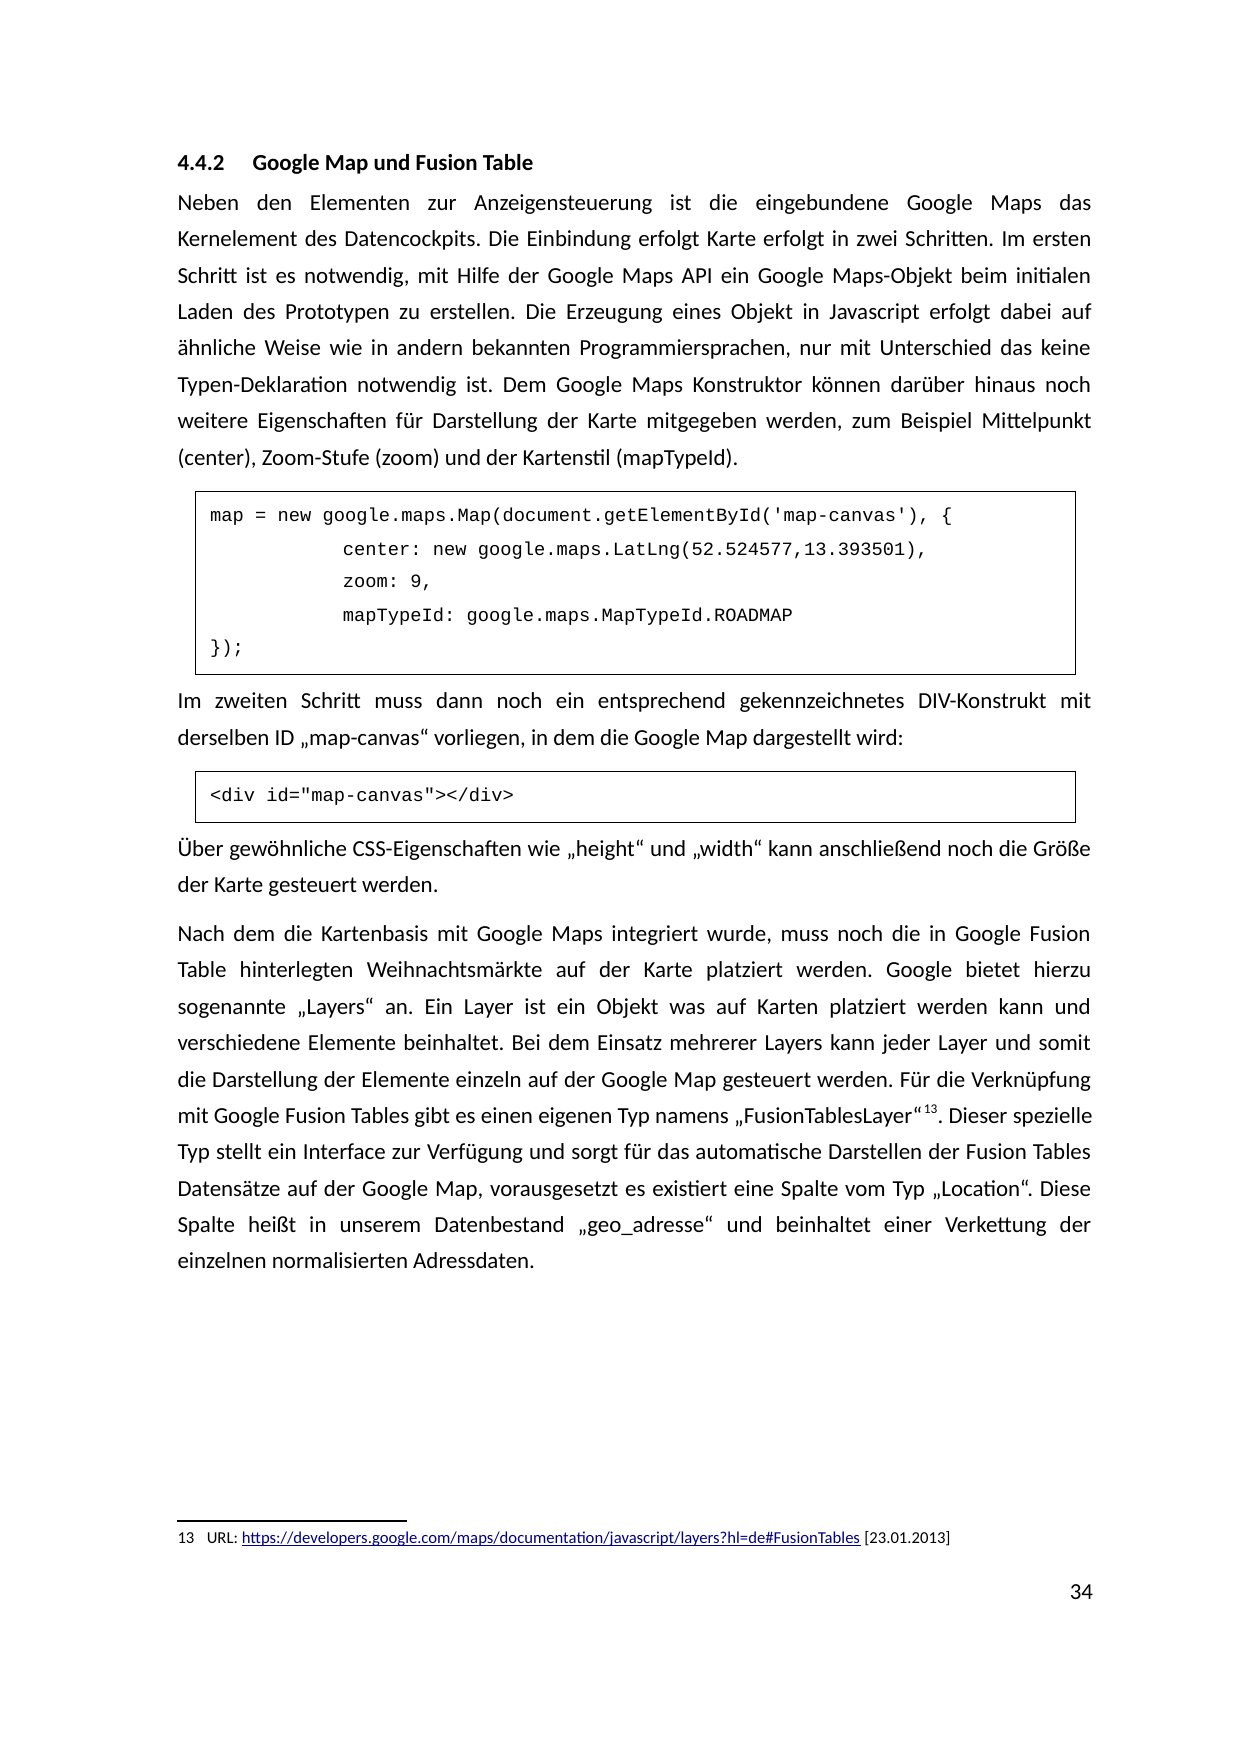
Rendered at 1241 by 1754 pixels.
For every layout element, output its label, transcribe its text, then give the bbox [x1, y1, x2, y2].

text Nach dem die Kartenbasis mit Google Maps integriert wurde, muss noch die in Google Fusion Table hinterlegten Weihnachtsmärkte auf der Karte platziert werden. Google bietet hierzu sogenannte „Layers“ an. Ein Layer ist ein Objekt was auf Karten platziert werden kann und verschiedene Elemente beinhaltet. Bei dem Einsatz mehrerer Layers kann jeder Layer und somit die Darstellung der Elemente einzeln auf der Google Map gesteuert werden. Für die Verknüpfung mit Google Fusion Tables gibt es einen eigenen Typ namens „FusionTablesLayer“. Dieser spezielle Typ stellt ein Interface zur Verfügung und sorgt für das automatische Darstellen der Fusion Tables Datensätze auf der Google Map, vorausgesetzt es existiert eine Spalte vom Typ „Location“. Diese Spalte heißt in unserem Datenbestand „geo_adresse“ und beinhaltet einer Verkettung der einzelnen normalisierten Adressdaten. [177, 919, 1093, 1274]
subtitle Google Map und Fusion Table [177, 148, 1093, 176]
text URL: https://developers.google.com/maps/documentation/javascript/layers?hl=de#FusionTables [23.01.2013] [177, 1527, 1093, 1547]
text <div id="map-canvas"></div> [196, 772, 1075, 822]
text }); [196, 623, 1075, 674]
text map = new google.maps.Map(document.getElementById('map-canvas'), { [196, 492, 1075, 524]
text mapTypeId: google.maps.MapTypeId.ROADMAP [196, 590, 1075, 623]
text Neben den Elementen zur Anzeigensteuerung ist die eingebundene Google Maps das Kernelement des Datencockpits. Die Einbindung erfolgt Karte erfolgt in zwei Schritten. Im ersten Schritt ist es notwendig, mit Hilfe der Google Maps API ein Google Maps-Objekt beim initialen Laden des Prototypen zu erstellen. Die Erzeugung eines Objekt in Javascript erfolgt dabei auf ähnliche Weise wie in andern bekannten Programmiersprachen, nur mit Unterschied das keine Typen-Deklaration notwendig ist. Dem Google Maps Konstruktor können darüber hinaus noch weitere Eigenschaften für Darstellung der Karte mitgegeben werden, zum Beispiel Mittelpunkt (center), Zoom-Stufe (zoom) und der Kartenstil (mapTypeId). [177, 188, 1093, 471]
text Über gewöhnliche CSS-Eigenschaften wie „height“ und „width“ kann anschließend noch die Größe der Karte gesteuert werden. [177, 834, 1093, 898]
text zoom: 9, [196, 557, 1075, 590]
text Im zweiten Schritt muss dann noch ein entsprechend gekennzeichnetes DIV-Konstrukt mit derselben ID „map-canvas“ vorliegen, in dem die Google Map dargestellt wird: [177, 686, 1093, 751]
text center: new google.maps.LatLng(52.524577,13.393501), [196, 524, 1075, 557]
